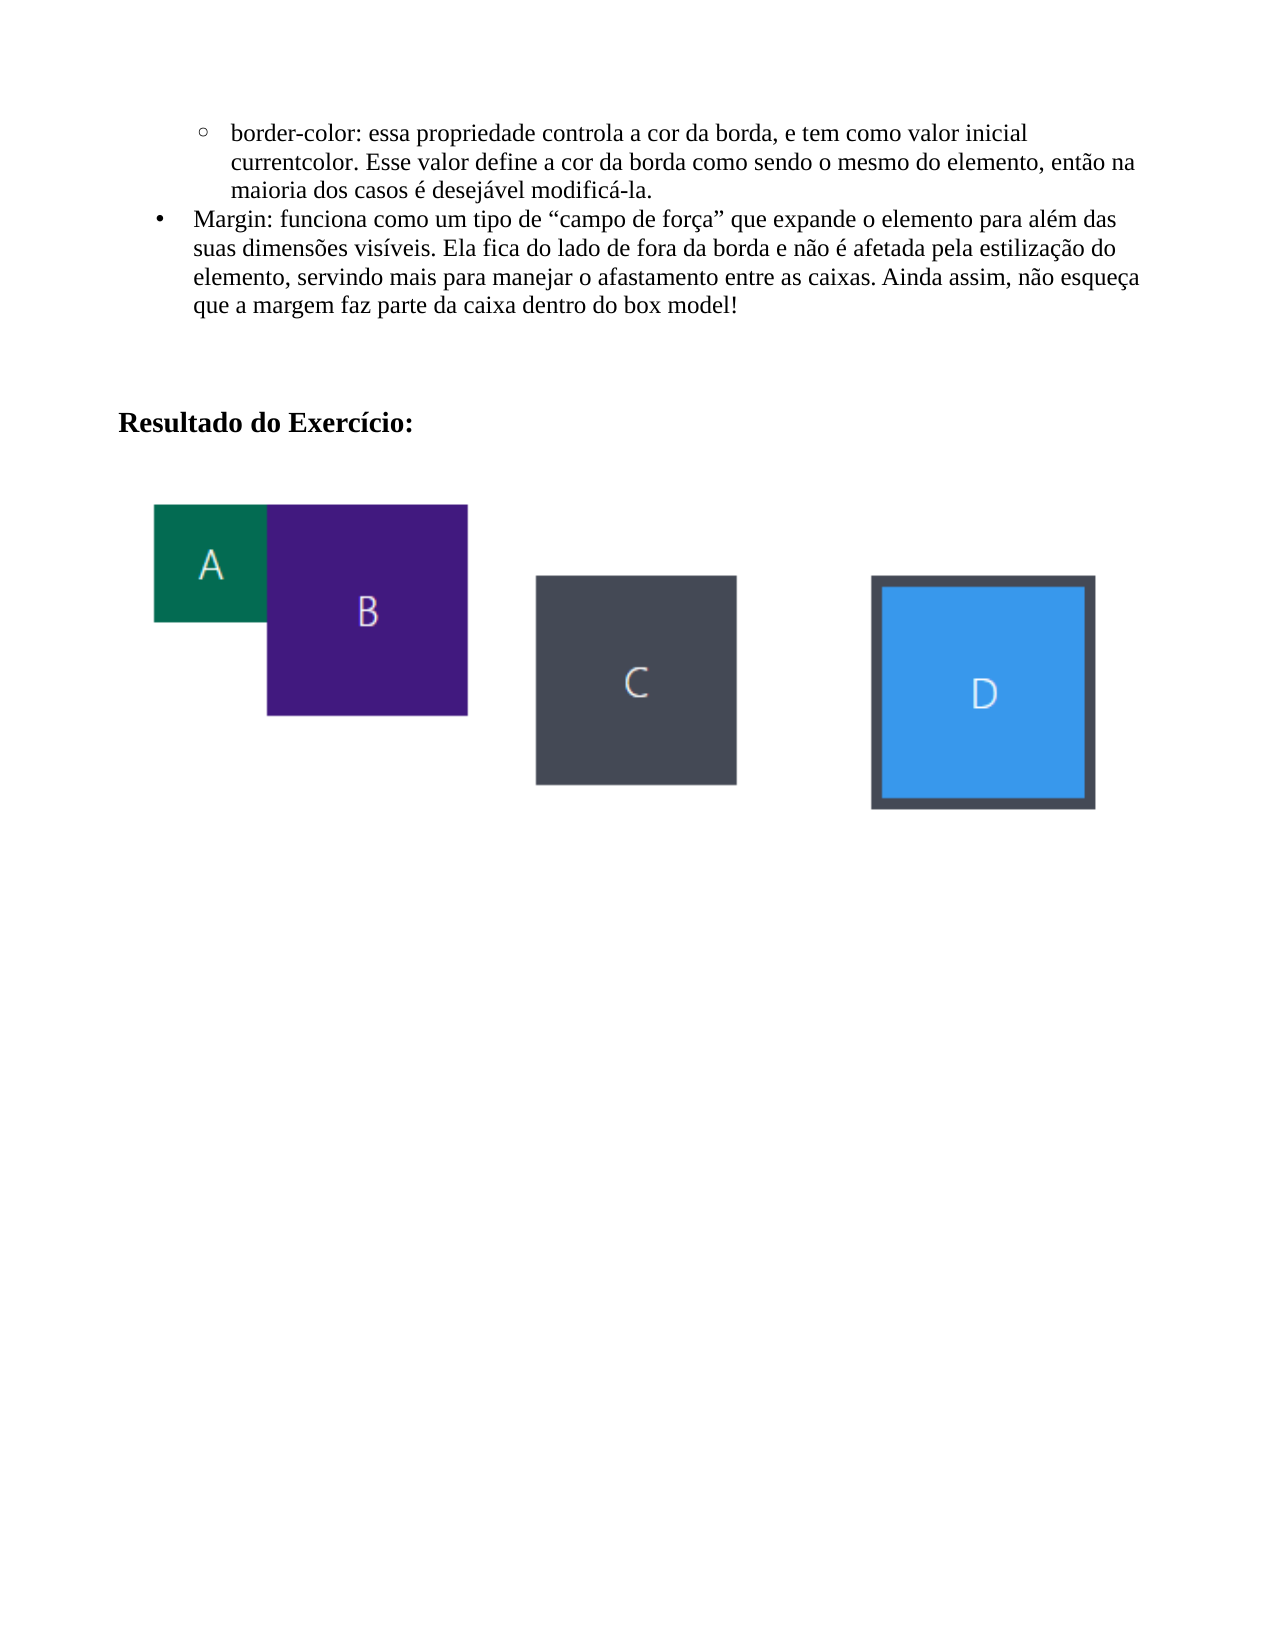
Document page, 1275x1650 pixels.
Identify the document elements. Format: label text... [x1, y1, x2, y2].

list border-color: essa propriedade controla a cor da borda, e tem como valor inicial currentcolor. Esse valor define a cor da borda como sendo o mesmo do elemento, então na maioria dos casos é desejável modificá-la. [193, 118, 1157, 204]
list Margin: funciona como um tipo de “campo de força” que expande o elemento para além das suas dimensões visíveis. Ela fica do lado de fora da borda e não é afetada pela estilização do elemento, servindo mais para manejar o afastamento entre as caixas. Ainda assim, não esqueça que a margem faz parte da caixa dentro do box model! [156, 204, 1157, 319]
text Resultado do Exercício: [118, 406, 1157, 439]
picture [118, 482, 1180, 902]
